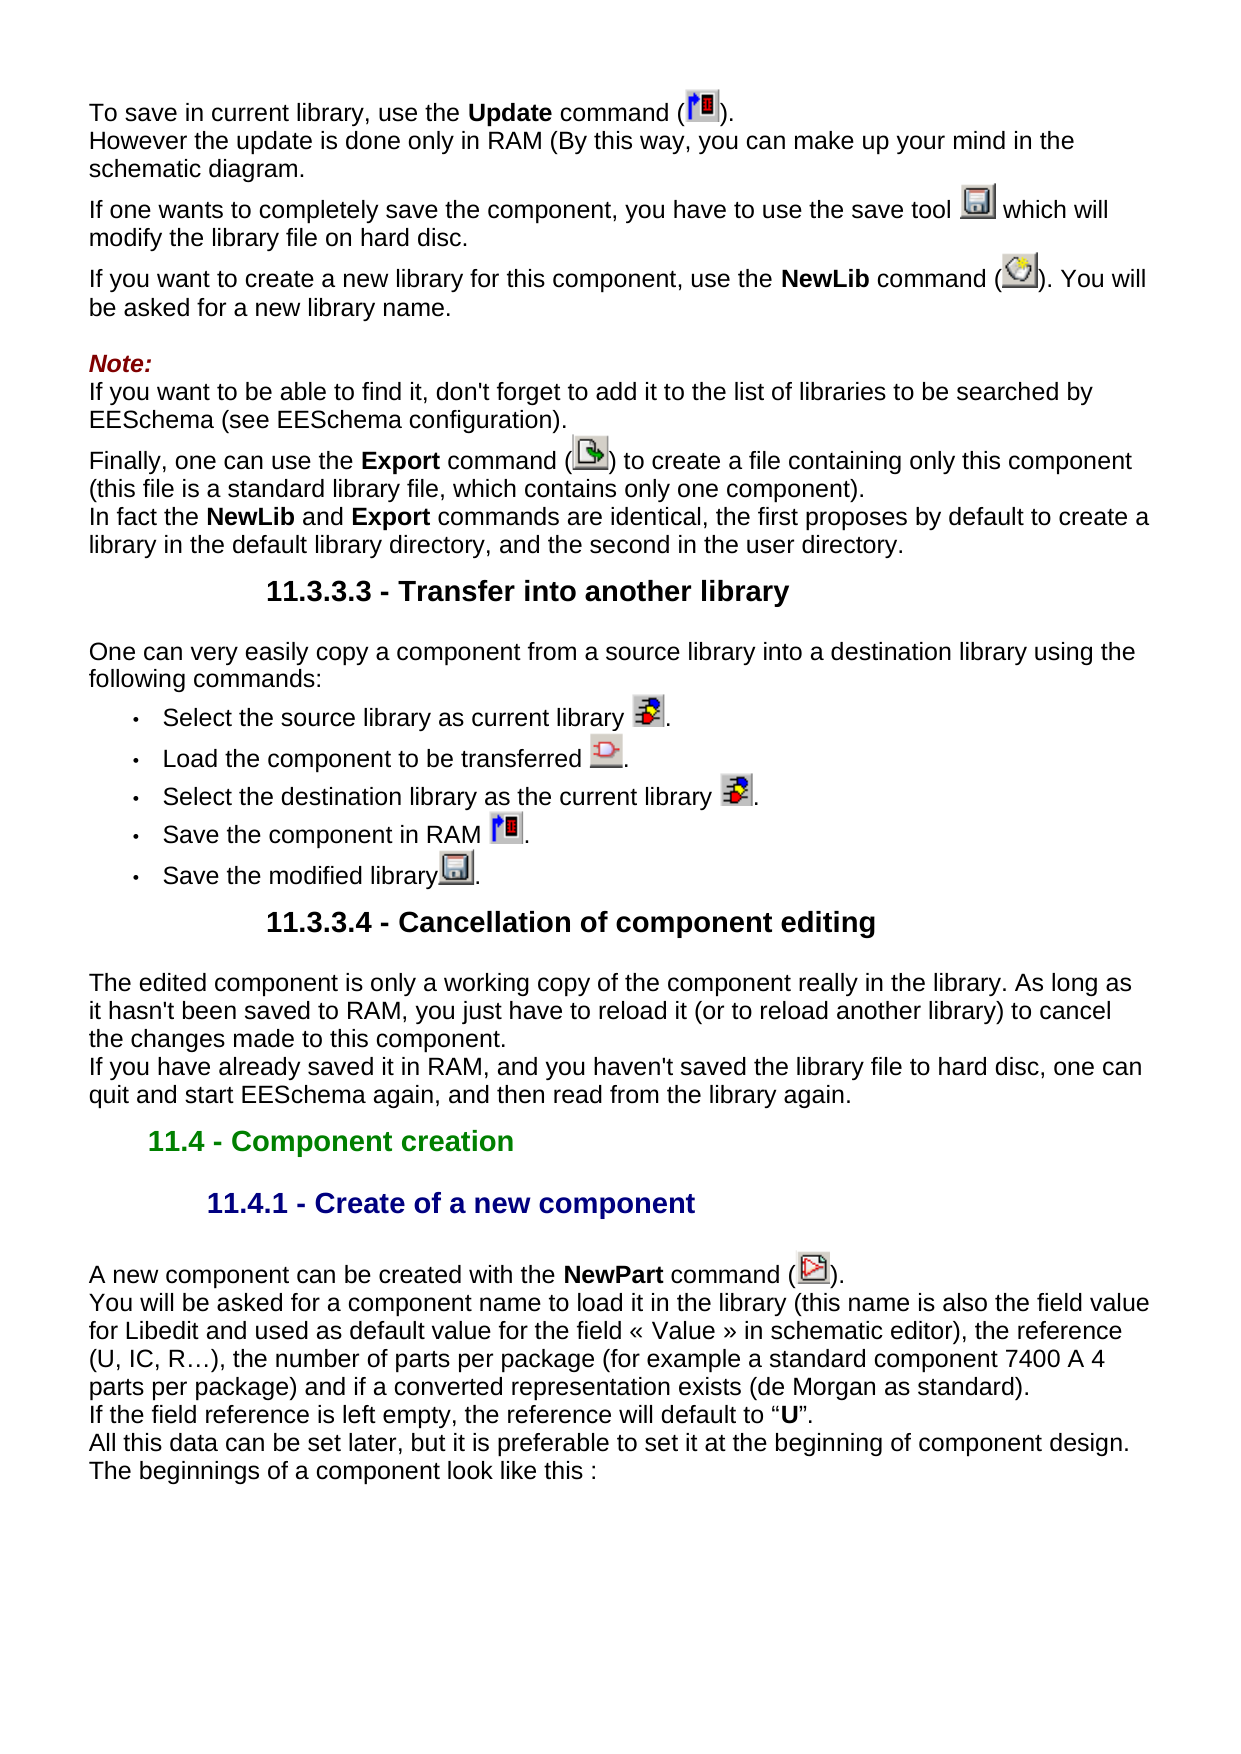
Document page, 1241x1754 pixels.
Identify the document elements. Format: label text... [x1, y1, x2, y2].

text Finally, one can use the Export command () to create a file containing only this component (this file is a standard library file, which contains only one component). [88, 433, 1152, 503]
picture [589, 731, 623, 768]
picture [795, 1249, 830, 1284]
text One can very easily copy a component from a source library into a destination library using the following commands: [88, 637, 1152, 693]
subtitle Transfer into another library [266, 575, 1152, 608]
text The edited component is only a working copy of the component really in the library. As long as it hasn't been saved to RAM, you just have to reload it (or to reload another library) to cancel the changes made to this component. [88, 969, 1152, 1053]
text If the field reference is left empty, the reference will default to “U”. [88, 1401, 1152, 1429]
text To save in current library, use the Update command (). [88, 88, 1152, 127]
text All this data can be set later, but it is preferable to set it at the beginning of component design. [88, 1429, 1152, 1457]
text However the update is done only in RAM (By this way, you can make up your mind in the schematic diagram. [88, 127, 1152, 183]
picture [572, 433, 609, 470]
list Load the component to be transferred . [133, 731, 1152, 773]
list Select the source library as current library . [133, 693, 1152, 731]
subtitle Create of a new component [207, 1187, 1152, 1220]
text If you have already saved it in RAM, and you haven't saved the library file to hard disc, one can quit and start EESchema again, and then read from the library again. [88, 1053, 1152, 1109]
text The beginnings of a component look like this : [88, 1457, 1152, 1485]
text Note: [88, 349, 1152, 377]
subtitle Component creation [148, 1125, 1152, 1158]
picture [960, 182, 996, 219]
text If you want to be able to find it, don't forget to add it to the list of libraries to be searched by EESchema (see EESchema configuration). [88, 377, 1152, 433]
text In fact the NewLib and Export commands are identical, the first proposes by default to create a library in the default library directory, and the second in the user directory. [88, 503, 1152, 559]
text If you want to create a new library for this component, use the NewLib command (). You will be asked for a new library name. [88, 252, 1152, 321]
text A new component can be created with the NewPart command (). [88, 1249, 1152, 1289]
text You will be asked for a component name to load it in the library (this name is also the field value for Libedit and used as default value for the field « Value » in schematic editor), the reference (U, IC, R…), the number of parts per package (for example a standard component 7400 A 4 parts per package) and if a converted representation exists (de Morgan as standard). [88, 1289, 1152, 1401]
list Select the destination library as the current library . [133, 773, 1152, 811]
subtitle Cancellation of component editing [266, 906, 1152, 939]
text If one wants to completely save the component, you have to use the save tool which will modify the library file on hard disc. [88, 183, 1152, 252]
list Save the component in RAM . [133, 811, 1152, 849]
picture [1002, 252, 1038, 288]
picture [438, 848, 475, 885]
list Save the modified library. [133, 849, 1152, 890]
